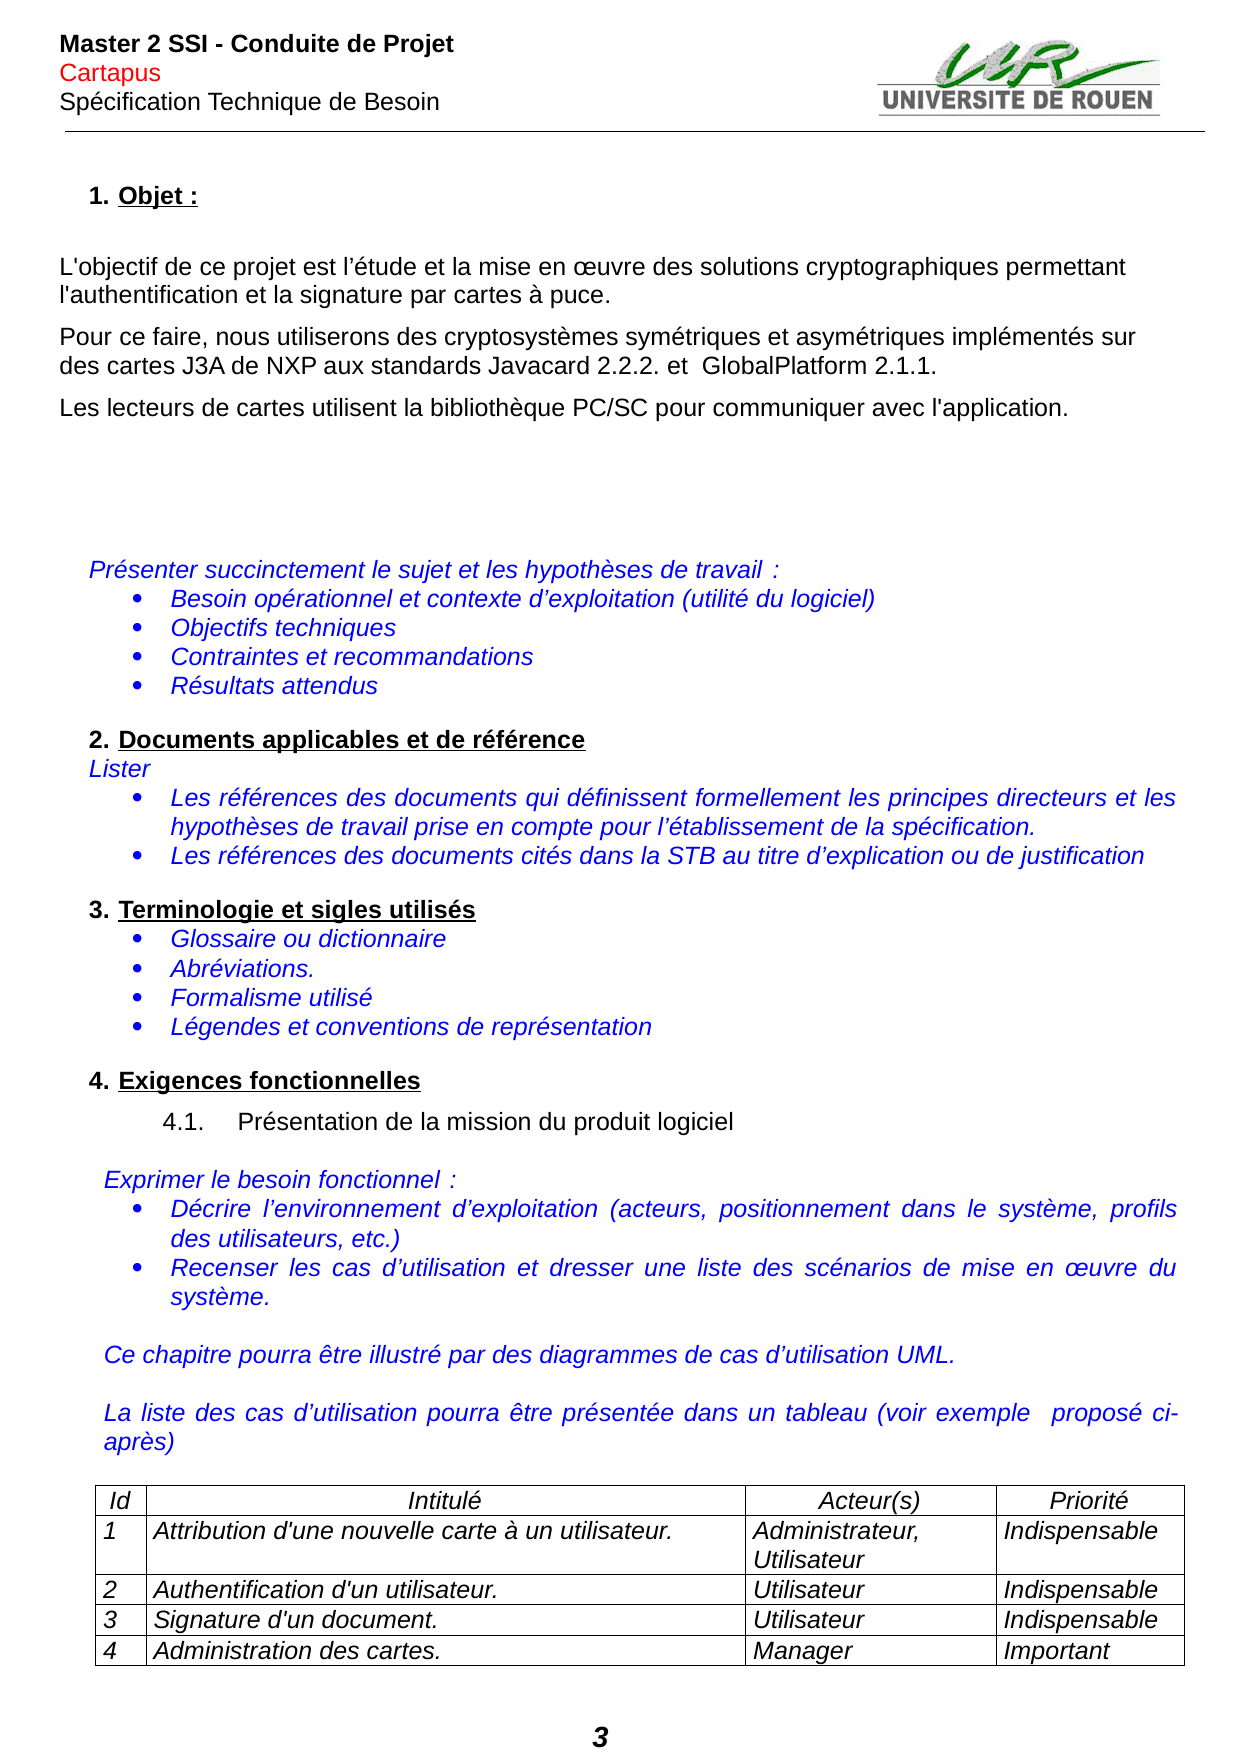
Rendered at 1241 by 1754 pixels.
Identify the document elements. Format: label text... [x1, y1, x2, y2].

table_cell Authentification d'un utilisateur. [147, 1575, 745, 1604]
subtitle Exigences fonctionnelles [89, 1066, 1181, 1095]
subtitle Présentation de la mission du produit logiciel [162, 1107, 1181, 1136]
text Lister [89, 754, 1181, 783]
table_cell Manager [746, 1636, 996, 1664]
text Exprimer le besoin fonctionnel : [103, 1165, 1181, 1194]
table_cell 2 [96, 1575, 146, 1604]
text Présenter succinctement le sujet et les hypothèses de travail : [89, 555, 1181, 584]
table_header Intitulé [147, 1486, 745, 1515]
table_cell Administration des cartes. [147, 1636, 745, 1664]
list Recenser les cas d’utilisation et dresser une liste des scénarios de mise en œuvre du système. [133, 1252, 1181, 1311]
subtitle Terminologie et sigles utilisés [89, 895, 1181, 924]
table_cell 4 [96, 1636, 146, 1664]
table_cell 1 [96, 1516, 146, 1574]
list Glossaire ou dictionnaire [133, 924, 1181, 953]
list Besoin opérationnel et contexte d’exploitation (utilité du logiciel) [133, 584, 1181, 613]
list Objectifs techniques [133, 613, 1181, 642]
list Légendes et conventions de représentation [133, 1012, 1181, 1041]
list Formalisme utilisé [133, 982, 1181, 1012]
text Pour ce faire, nous utiliserons des cryptosystèmes symétriques et asymétriques implémentés sur des cartes J3A de NXP aux standards Javacard 2.2.2. et GlobalPlatform 2.1.1. [59, 322, 1181, 380]
text Les lecteurs de cartes utilisent la bibliothèque PC/SC pour communiquer avec l'application. [59, 393, 1181, 422]
table_cell Administrateur, Utilisateur [746, 1516, 996, 1574]
table_cell Indispensable [997, 1516, 1184, 1574]
list Abréviations. [133, 953, 1181, 982]
list Décrire l’environnement d’exploitation (acteurs, positionnement dans le système, profils des utilisateurs, etc.) [133, 1194, 1181, 1252]
text Ce chapitre pourra être illustré par des diagrammes de cas d’utilisation UML. [103, 1340, 1181, 1369]
table_cell 3 [96, 1605, 146, 1634]
table_cell Attribution d'une nouvelle carte à un utilisateur. [147, 1516, 745, 1574]
text L'objectif de ce projet est l’étude et la mise en œuvre des solutions cryptographiques permettant l'authentification et la signature par cartes à puce. [59, 251, 1181, 309]
table_cell Indispensable [997, 1575, 1184, 1604]
table_cell Utilisateur [746, 1575, 996, 1604]
list Contraintes et recommandations [133, 642, 1181, 671]
list Les références des documents cités dans la STB au titre d’explication ou de justification [133, 841, 1181, 870]
table_cell Signature d'un document. [147, 1605, 745, 1634]
picture [872, 32, 1170, 118]
table_header Id [96, 1486, 146, 1515]
table_header Acteur(s) [746, 1486, 996, 1515]
text La liste des cas d’utilisation pourra être présentée dans un tableau (voir exemple proposé ci-après) [103, 1398, 1181, 1456]
list Les références des documents qui définissent formellement les principes directeurs et les hypothèses de travail prise en compte pour l’établissement de la spécification. [133, 783, 1181, 841]
subtitle Documents applicables et de référence [89, 725, 1181, 754]
table_cell Indispensable [997, 1605, 1184, 1634]
table_cell Important [997, 1636, 1184, 1664]
subtitle Objet : [88, 181, 1181, 210]
table_header Priorité [997, 1486, 1184, 1515]
list Résultats attendus [133, 671, 1181, 700]
table_cell Utilisateur [746, 1605, 996, 1634]
